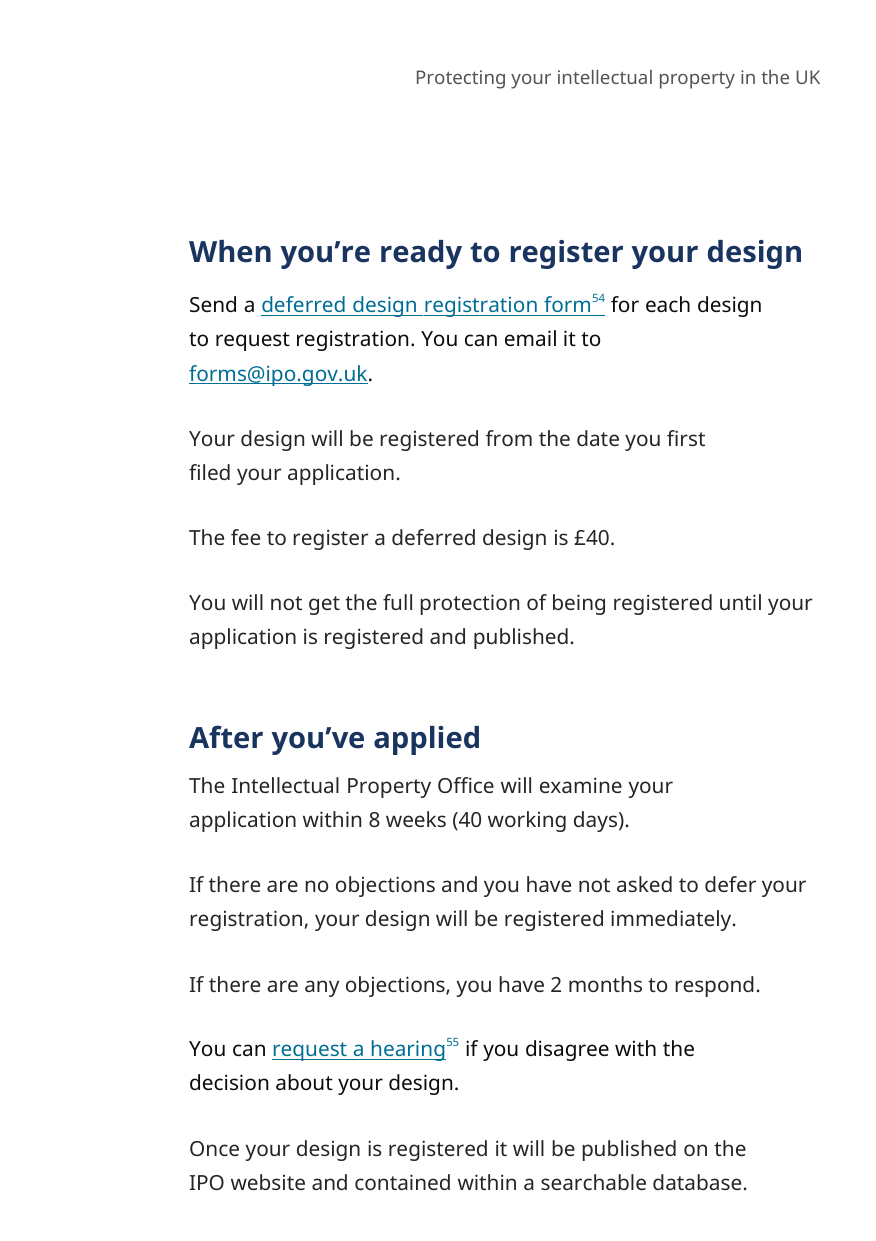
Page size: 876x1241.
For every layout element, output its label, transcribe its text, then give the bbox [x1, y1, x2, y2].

text You can request a hearing55 if you disagree with the decision about your design. [189, 1034, 770, 1097]
text Send a deferred design registration form54 for each design to request registration. You can email it to forms@ipo.gov.uk. [189, 291, 770, 387]
text If there are no objections and you have not asked to defer your registration, your design will be registered immediately. [189, 871, 829, 933]
text The fee to register a deferred design is £40. [189, 523, 829, 552]
subtitle When you’re ready to register your design [189, 231, 829, 271]
text The Intellectual Property Office will examine your application within 8 weeks (40 working days). [189, 771, 770, 834]
subtitle After you’ve applied [189, 717, 829, 757]
picture [599, 294, 604, 302]
picture [593, 294, 598, 302]
picture [447, 1038, 452, 1046]
text Your design will be registered from the date you first filed your application. [189, 424, 736, 486]
text Once your design is registered it will be published on the IPO website and contained within a searchable database. [189, 1134, 770, 1196]
text If there are any objections, you have 2 months to respond. [189, 970, 829, 998]
text You will not get the full protection of being registered until your application is registered and published. [189, 588, 829, 650]
picture [453, 1038, 458, 1046]
